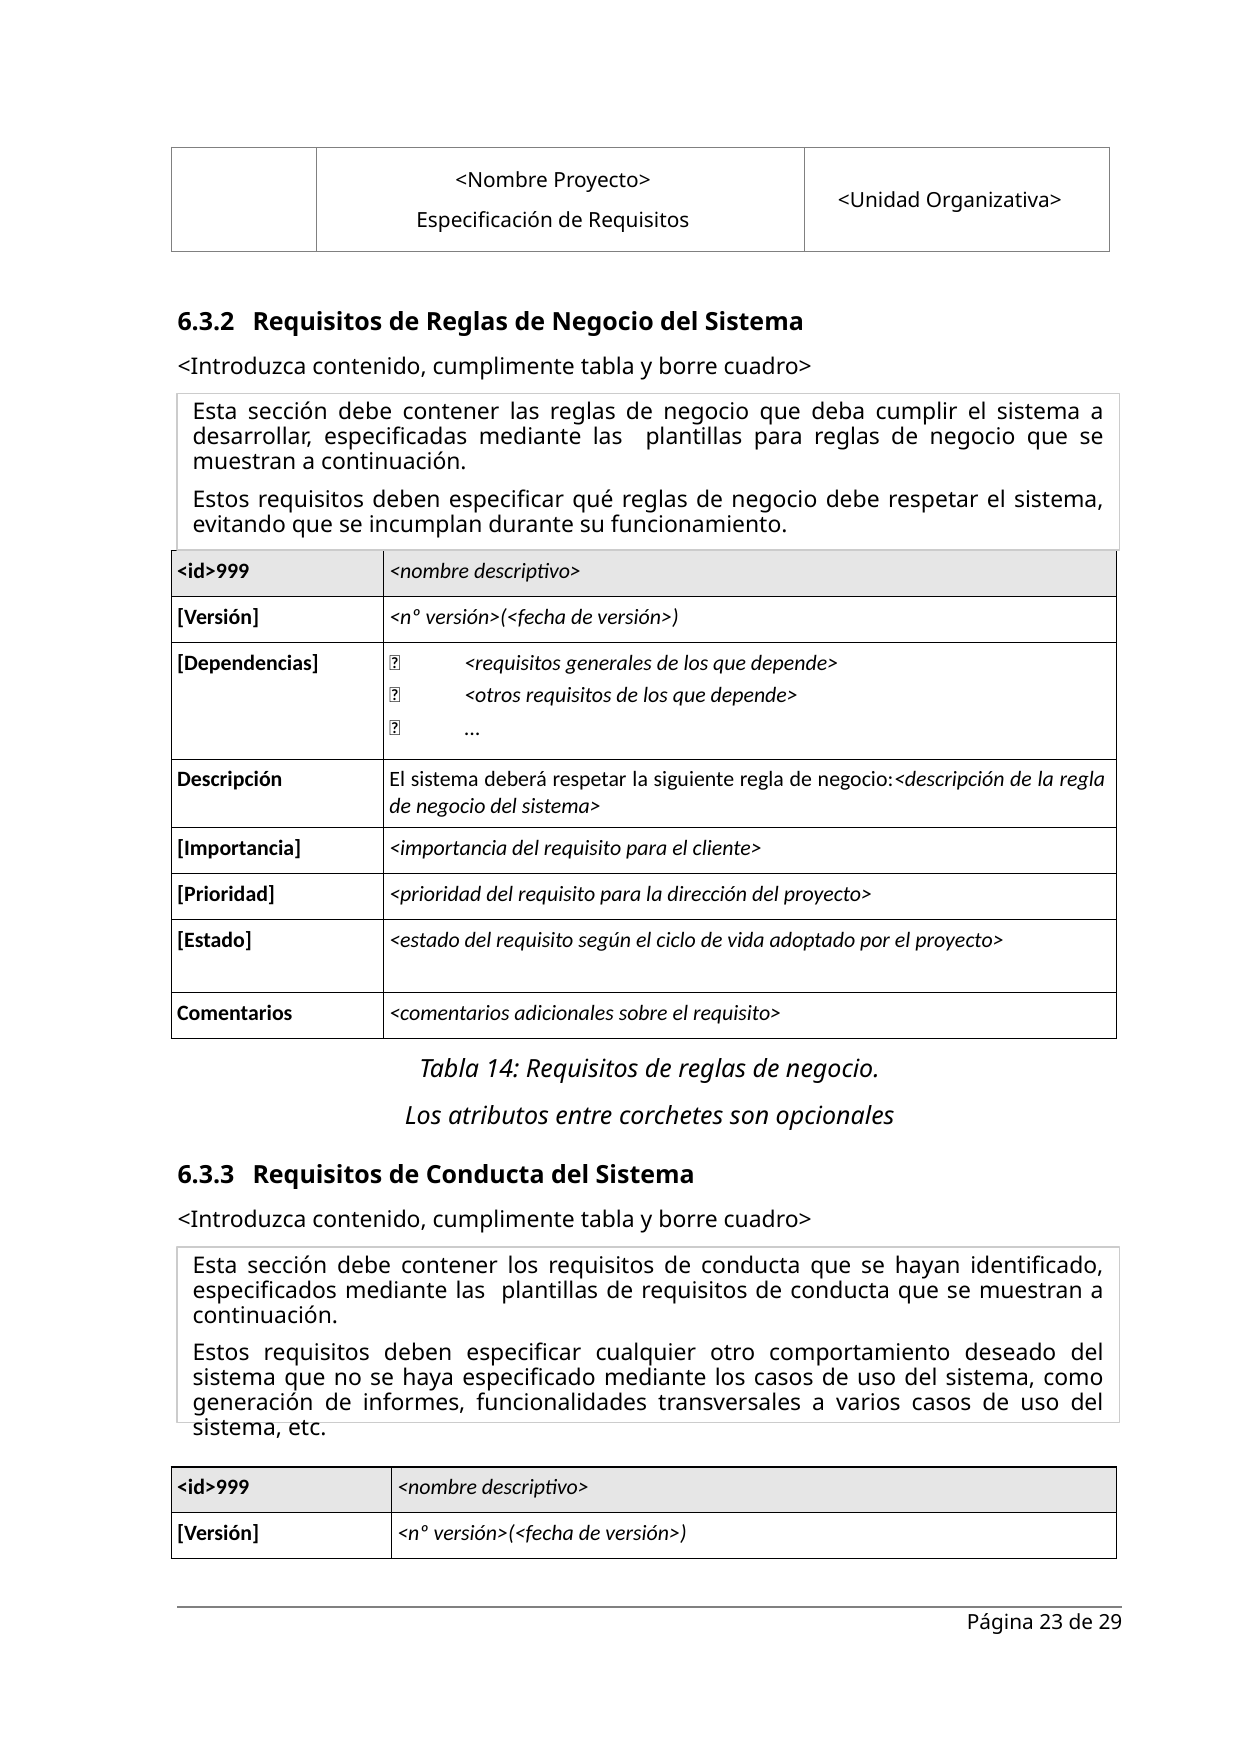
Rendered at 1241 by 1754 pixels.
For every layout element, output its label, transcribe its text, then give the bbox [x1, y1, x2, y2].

table_cell [Versión] [172, 597, 383, 642]
subtitle Requisitos de Reglas de Negocio del Sistema [177, 303, 1122, 337]
table_header <id>999 [172, 1468, 391, 1512]
table_cell <comentarios adicionales sobre el requisito> [384, 993, 1116, 1038]
table_cell <estado del requisito según el ciclo de vida adoptado por el proyecto> [384, 920, 1116, 992]
table_cell <nº versión>(<fecha de versión>) [384, 597, 1116, 642]
table_cell [Prioridad] [172, 874, 383, 919]
table_cell <importancia del requisito para el cliente> [384, 828, 1116, 873]
text <Introduzca contenido, cumplimente tabla y borre cuadro> [177, 1203, 1122, 1234]
table_cell [Dependencias] [172, 643, 383, 758]
table_cell [Estado] [172, 920, 383, 992]
text <Introduzca contenido, cumplimente tabla y borre cuadro> [177, 350, 1122, 381]
table_cell Comentarios [172, 993, 383, 1038]
table_header <id>999 [172, 551, 383, 596]
table_cell [Versión] [172, 1513, 391, 1558]
table_header <nombre descriptivo> [384, 551, 1116, 596]
table_cell <prioridad del requisito para la dirección del proyecto> [384, 874, 1116, 919]
text Los atributos entre corchetes son opcionales [177, 1098, 1122, 1132]
text Tabla 14: Requisitos de reglas de negocio. [177, 1051, 1122, 1085]
table_cell El sistema deberá respetar la siguiente regla de negocio:<descripción de la regla de negocio del sistema> [384, 760, 1116, 827]
subtitle Requisitos de Conducta del Sistema [177, 1157, 1122, 1191]
table_cell <nº versión>(<fecha de versión>) [392, 1513, 1116, 1558]
table_cell [Importancia] [172, 828, 383, 873]
table_cell <requisitos generales de los que depende> <otros requisitos de los que depende> ... [384, 643, 1116, 758]
table_header <nombre descriptivo> [392, 1468, 1116, 1512]
table_cell Descripción [172, 760, 383, 827]
